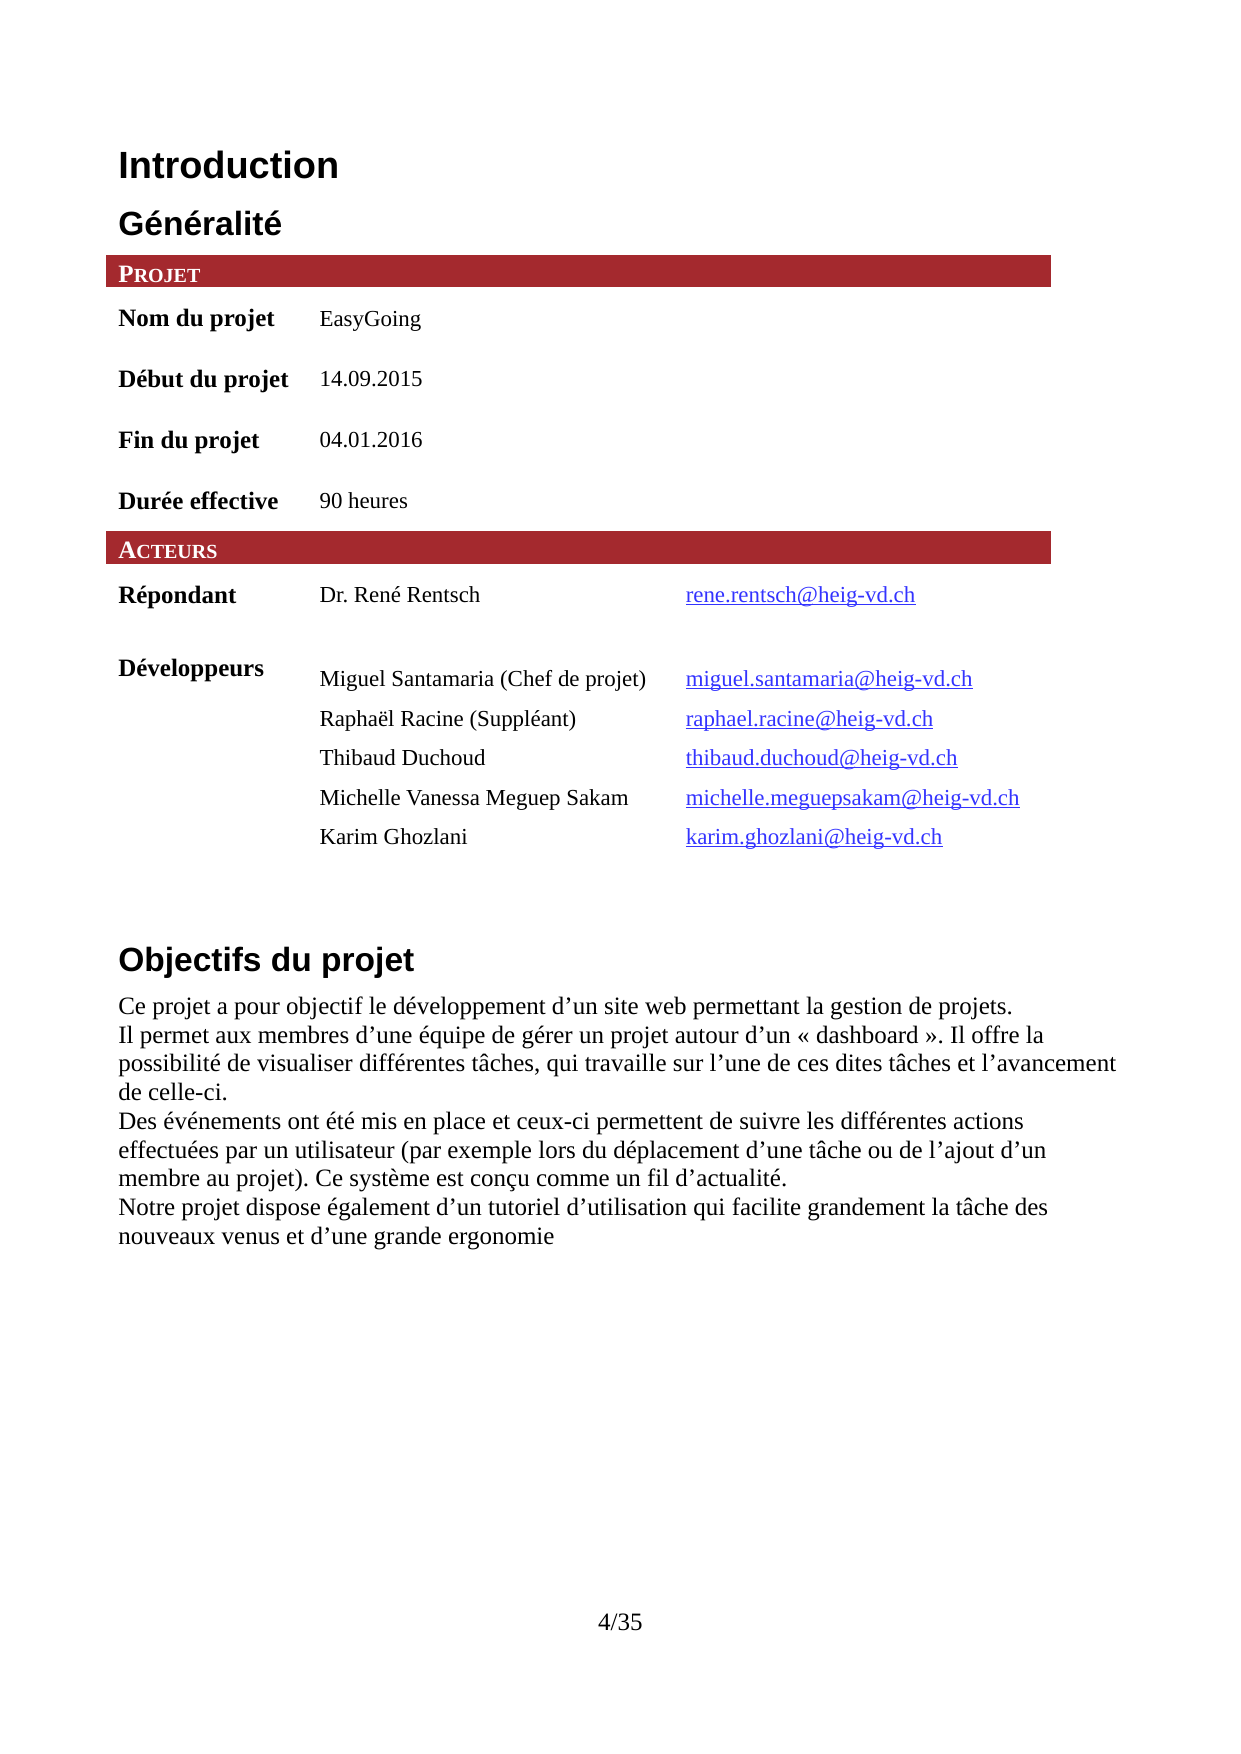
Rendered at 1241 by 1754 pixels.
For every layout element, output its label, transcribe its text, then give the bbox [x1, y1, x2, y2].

table_cell Miguel Santamaria (Chef de projet) Raphaël Racine (Suppléant) Thibaud Duchoud Michelle Vanessa Meguep Sakam Karim Ghozlani [308, 625, 674, 890]
table_cell rene.rentsch@heig-vd.ch [674, 564, 1051, 624]
table_cell EasyGoing [308, 288, 1051, 348]
table_cell Nom du projet [106, 288, 307, 348]
table_cell Acteurs [106, 531, 1051, 564]
table_cell Développeurs [106, 625, 307, 890]
table_cell Dr. René Rentsch [308, 564, 674, 624]
table_cell Début du projet [106, 348, 307, 409]
table_cell Fin du projet [106, 409, 307, 470]
subtitle Généralité [118, 203, 1122, 242]
table_cell miguel.santamaria@heig-vd.ch raphael.racine@heig-vd.ch thibaud.duchoud@heig-vd.ch michelle.meguepsakam@heig-vd.ch karim.ghozlani@heig-vd.ch [674, 625, 1051, 890]
subtitle Introduction [118, 143, 1122, 187]
text Des événements ont été mis en place et ceux-ci permettent de suivre les différentes actions effectuées par un utilisateur (par exemple lors du déplacement d’une tâche ou de l’ajout d’un membre au projet). Ce système est conçu comme un fil d’actualité. [118, 1106, 1122, 1192]
text Ce projet a pour objectif le développement d’un site web permettant la gestion de projets. [118, 991, 1122, 1020]
table_cell Durée effective [106, 470, 307, 531]
table_header Projet [106, 255, 1051, 287]
subtitle Objectifs du projet [118, 940, 1122, 978]
table_cell 90 heures [308, 470, 1051, 531]
table_cell 04.01.2016 [308, 409, 1051, 470]
table_cell Répondant [106, 564, 307, 624]
table_cell 14.09.2015 [308, 348, 1051, 409]
text Il permet aux membres d’une équipe de gérer un projet autour d’un « dashboard ». Il offre la possibilité de visualiser différentes tâches, qui travaille sur l’une de ces dites tâches et l’avancement de celle-ci. [118, 1020, 1122, 1106]
text Notre projet dispose également d’un tutoriel d’utilisation qui facilite grandement la tâche des nouveaux venus et d’une grande ergonomie [118, 1192, 1122, 1250]
